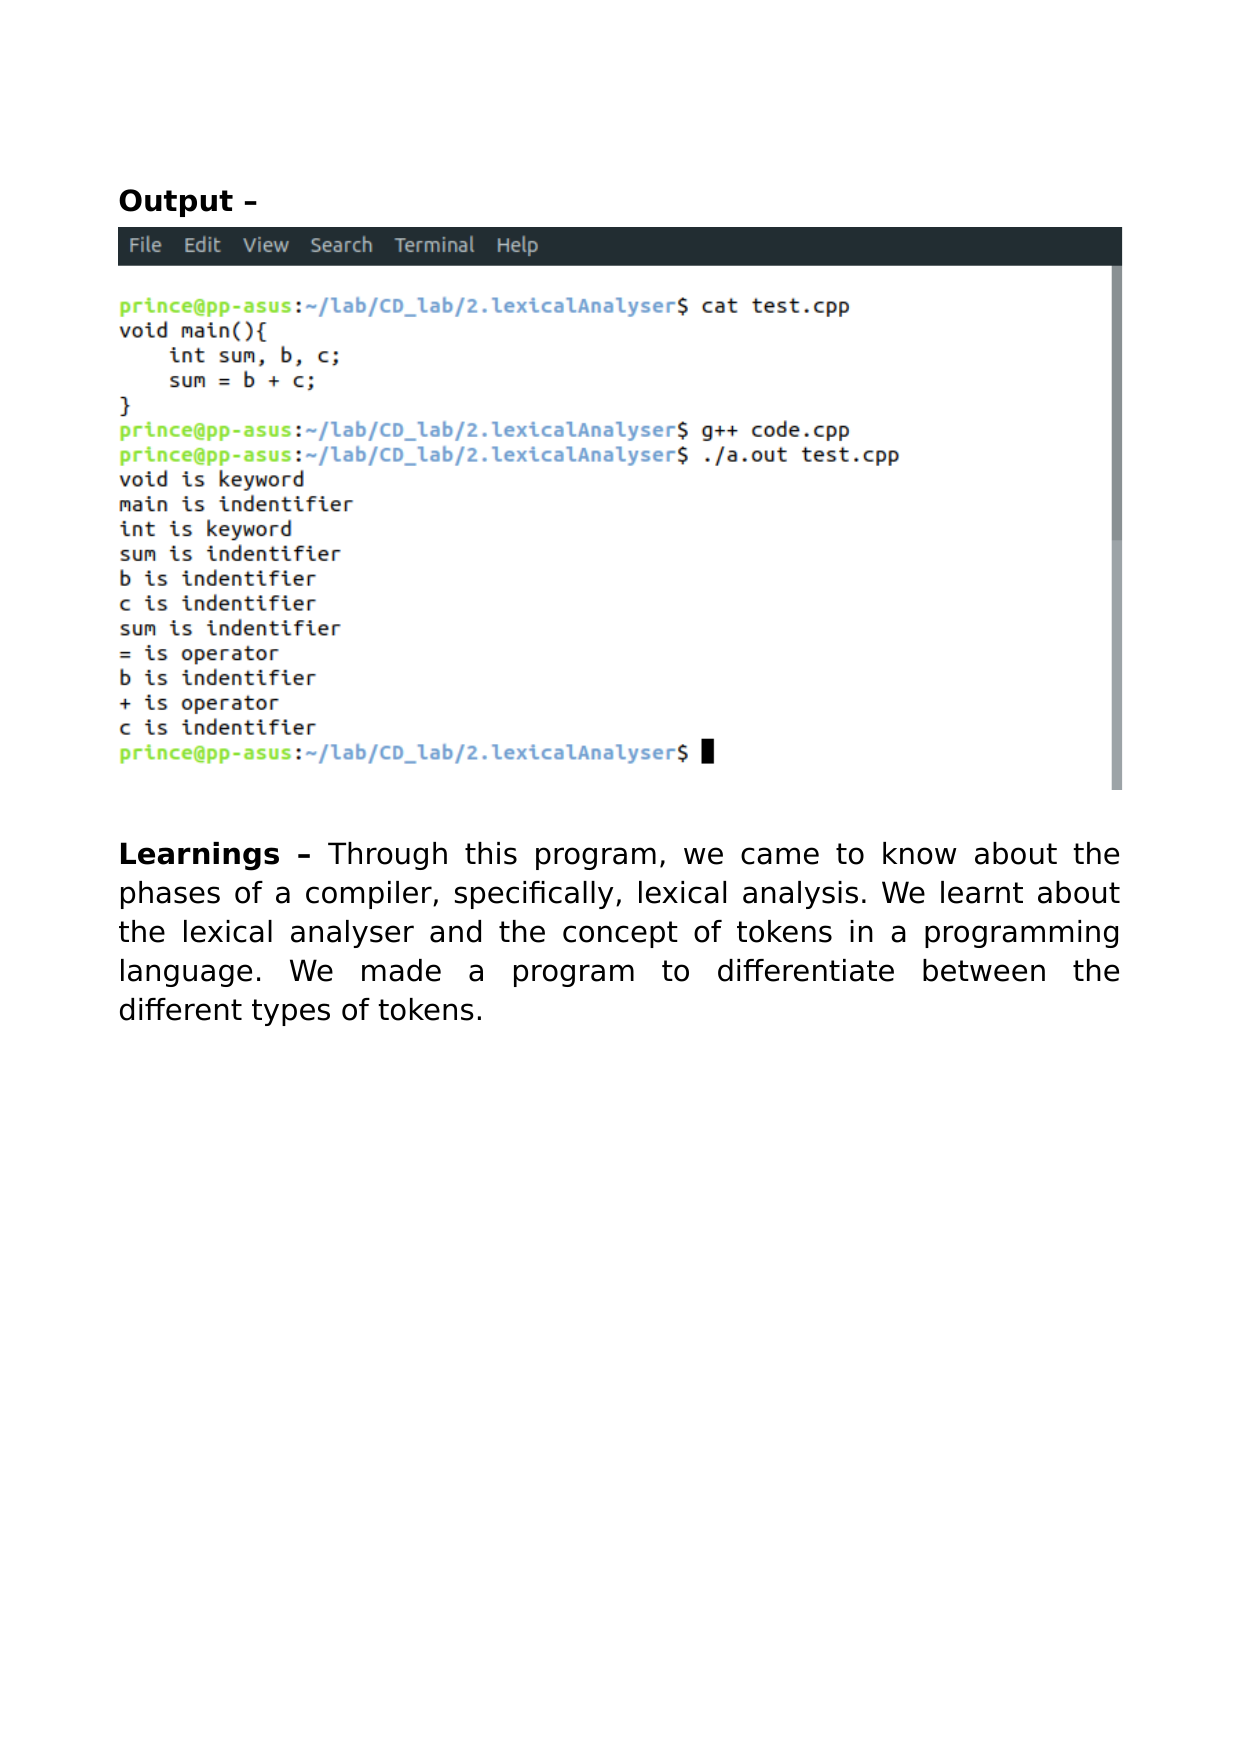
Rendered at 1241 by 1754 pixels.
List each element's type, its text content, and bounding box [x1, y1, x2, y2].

text Learnings – Through this program, we came to know about the phases of a compiler, specifically, lexical analysis. We learnt about the lexical analyser and the concept of tokens in a programming language. We made a program to differentiate between the different types of tokens. [118, 838, 1122, 1027]
picture [118, 227, 1123, 790]
text Output – [118, 184, 1122, 218]
